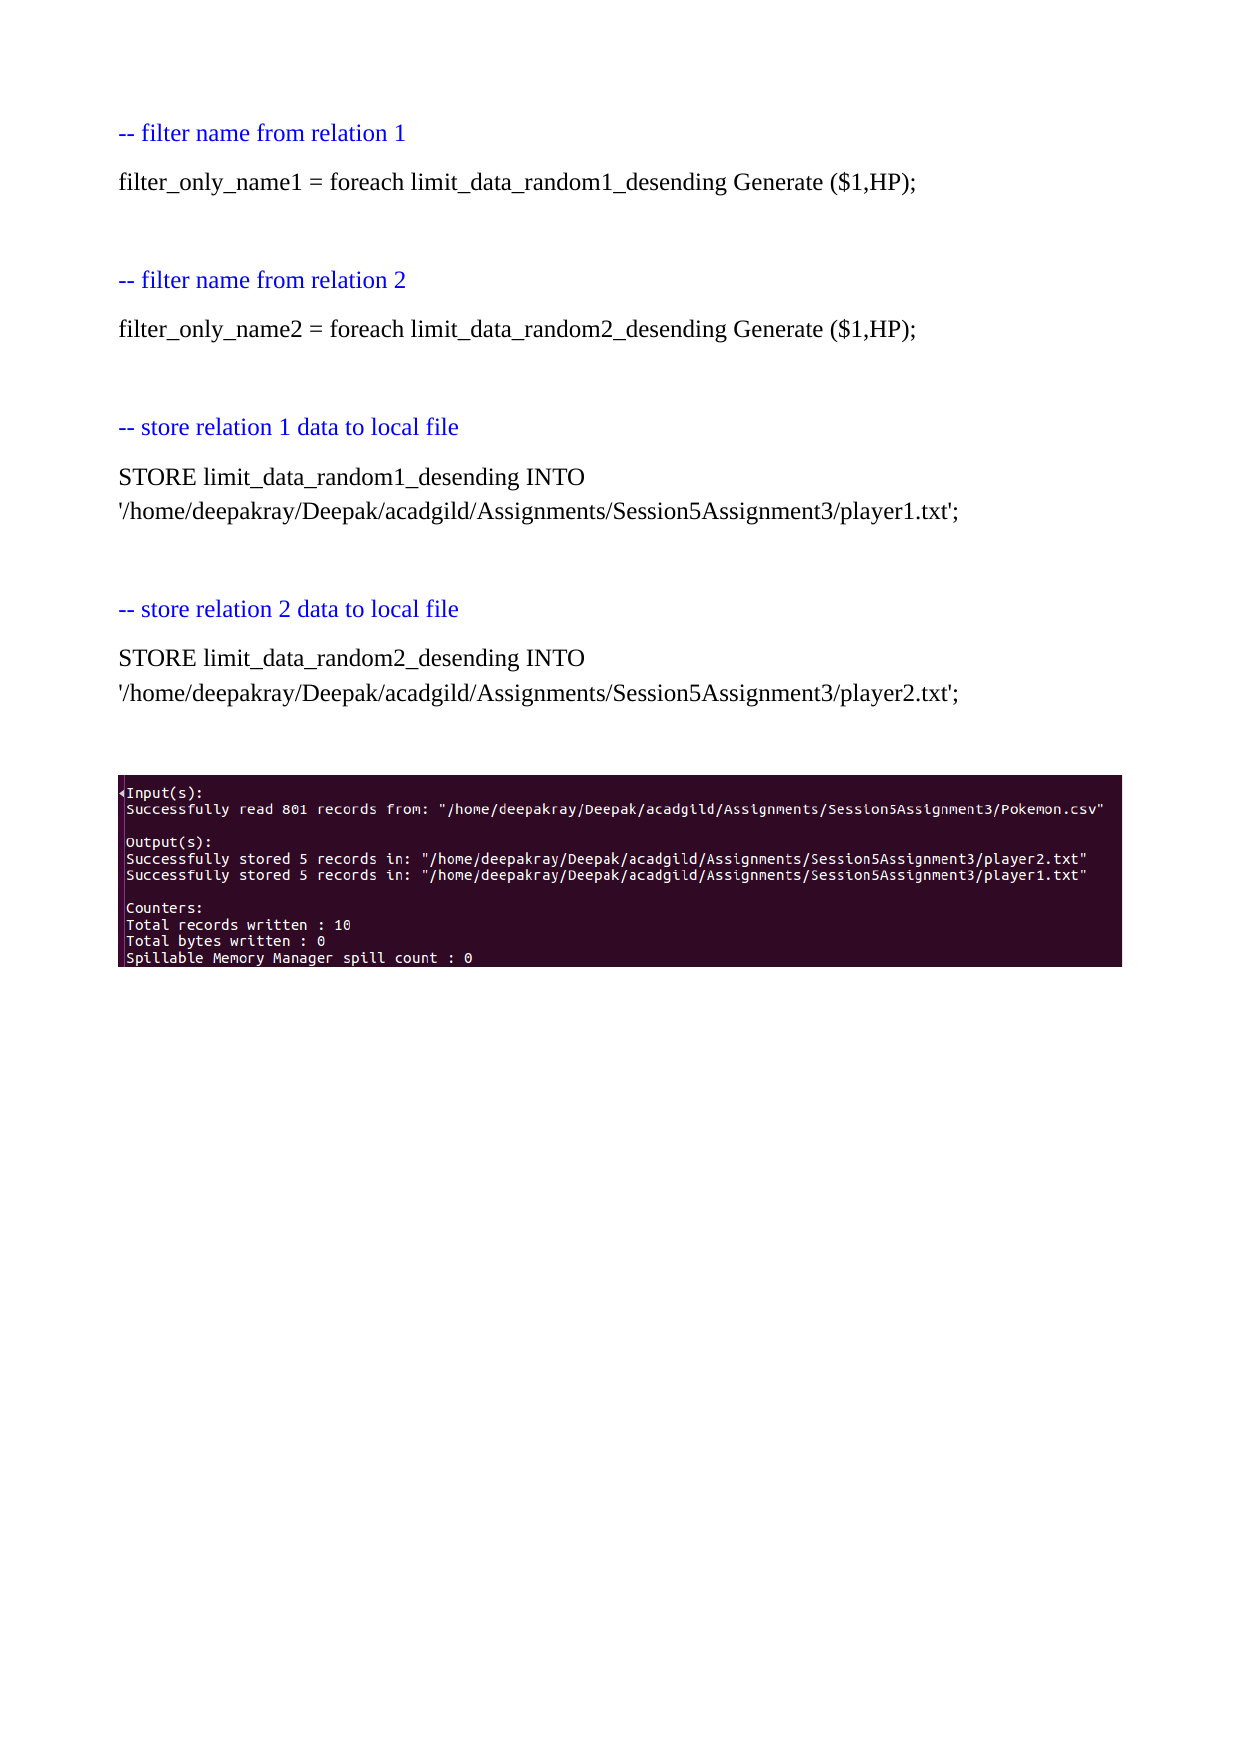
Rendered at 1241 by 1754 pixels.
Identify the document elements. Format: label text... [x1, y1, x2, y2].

picture [118, 775, 1123, 967]
text filter_only_name2 = foreach limit_data_random2_desending Generate ($1,HP); [118, 314, 1122, 343]
text filter_only_name1 = foreach limit_data_random1_desending Generate ($1,HP); [118, 167, 1122, 196]
text -- filter name from relation 2 [118, 265, 1122, 294]
text STORE limit_data_random2_desending INTO '/home/deepakray/Deepak/acadgild/Assignments/Session5Assignment3/player2.txt'; [118, 643, 1122, 706]
text -- filter name from relation 1 [118, 118, 1122, 147]
text -- store relation 1 data to local file [118, 412, 1122, 441]
text -- store relation 2 data to local file [118, 594, 1122, 623]
text STORE limit_data_random1_desending INTO '/home/deepakray/Deepak/acadgild/Assignments/Session5Assignment3/player1.txt'; [118, 462, 1122, 525]
